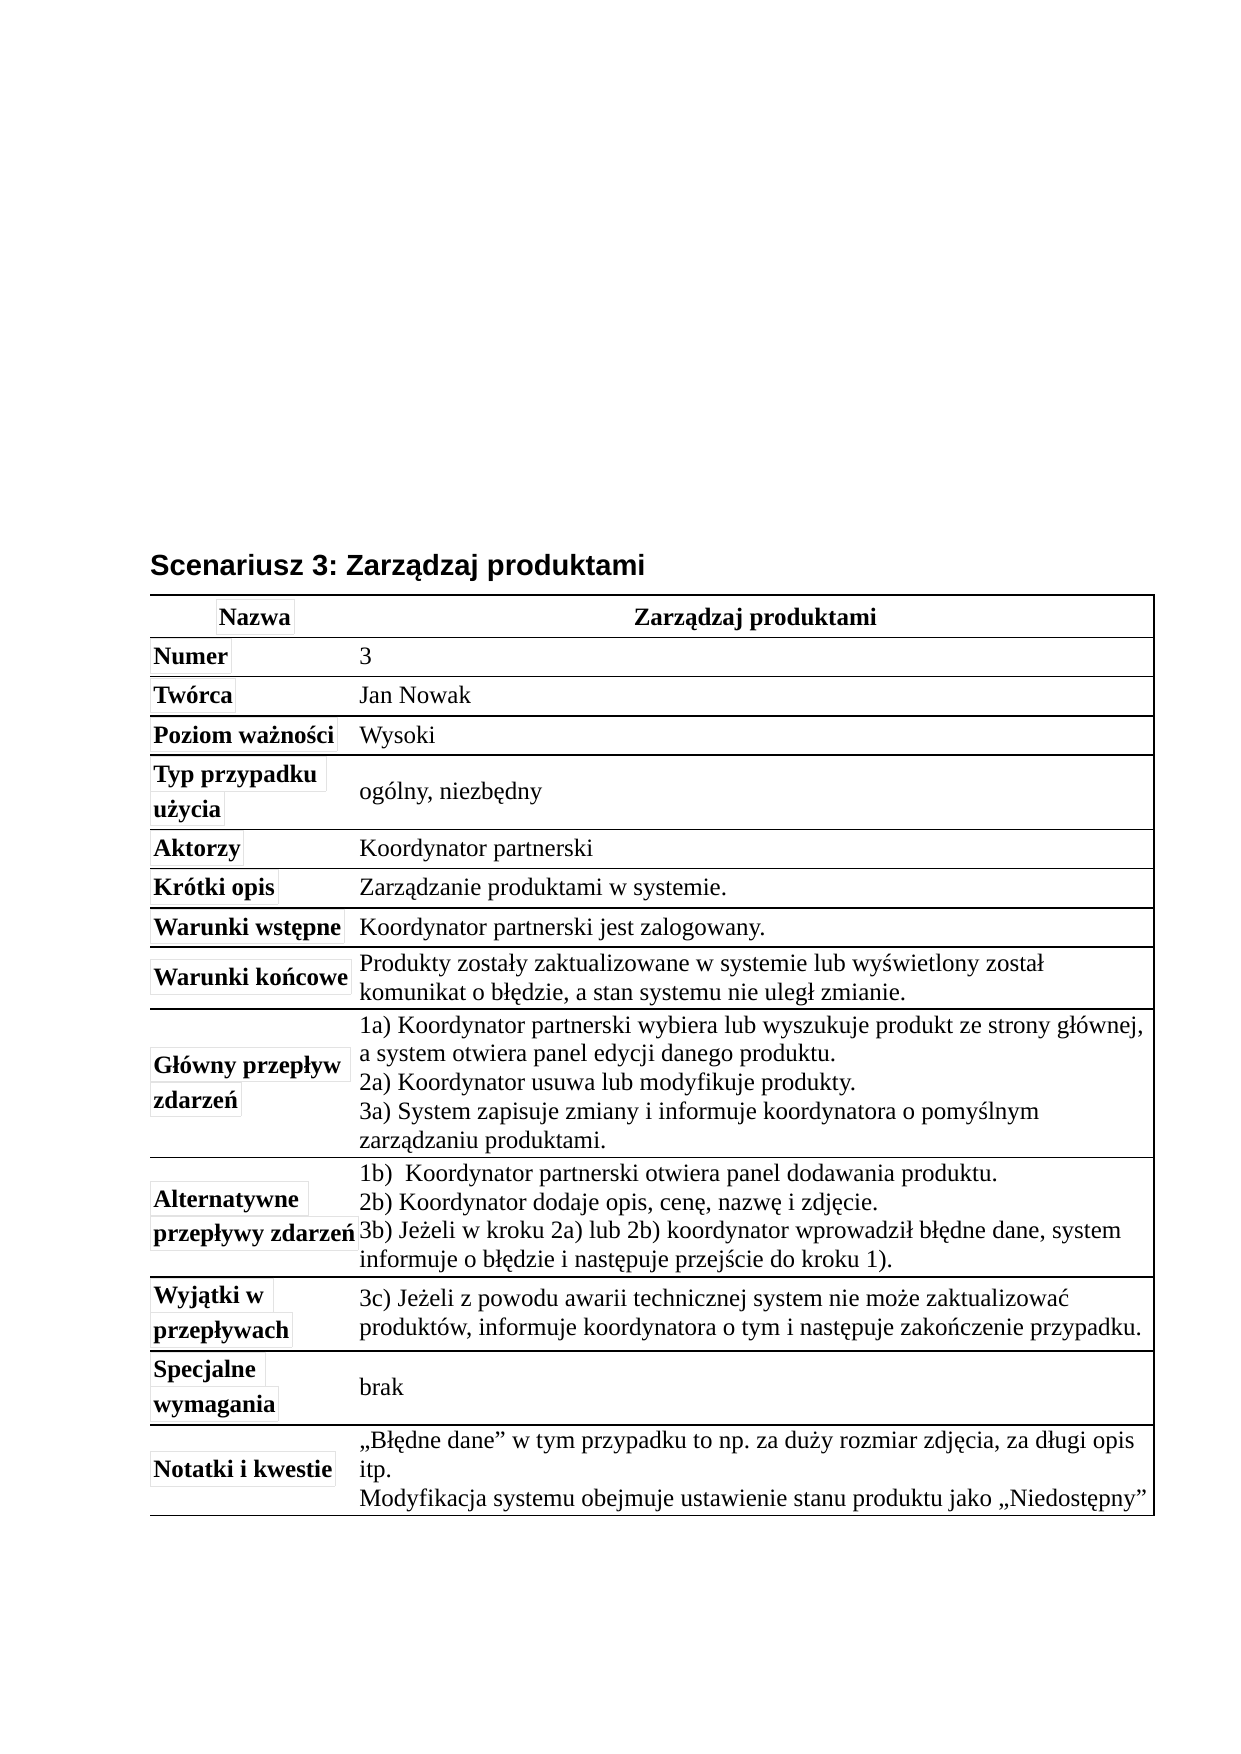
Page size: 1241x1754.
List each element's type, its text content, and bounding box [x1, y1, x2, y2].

table_cell Numer [150, 638, 359, 676]
table_header Zarządzaj produktami [359, 596, 1153, 637]
table_cell 3 [359, 638, 1153, 676]
table_cell Główny przepływ zdarzeń [150, 1010, 359, 1156]
table_cell Twórca [150, 677, 359, 715]
table_header Nazwa [150, 596, 359, 637]
table_cell 3c) Jeżeli z powodu awarii technicznej system nie może zaktualizować produktów, informuje koordynatora o tym i następuje zakończenie przypadku. [359, 1278, 1153, 1350]
table_cell brak [359, 1352, 1153, 1424]
table_cell „Błędne dane” w tym przypadku to np. za duży rozmiar zdjęcia, za długi opis itp. Modyfikacja systemu obejmuje ustawienie stanu produktu jako „Niedostępny” [359, 1426, 1153, 1515]
table_cell Poziom ważności [150, 717, 359, 754]
table_cell Krótki opis [150, 869, 359, 907]
table_cell Wysoki [359, 717, 1153, 754]
table_cell Alternatywne [150, 1158, 359, 1216]
table_cell Produkty zostały zaktualizowane w systemie lub wyświetlony został komunikat o błędzie, a stan systemu nie uległ zmianie. [359, 948, 1153, 1008]
table_cell Koordynator partnerski jest zalogowany. [359, 909, 1153, 946]
table_cell 1a) Koordynator partnerski wybiera lub wyszukuje produkt ze strony głównej, a system otwiera panel edycji danego produktu. 2a) Koordynator usuwa lub modyfikuje produkty. 3a) System zapisuje zmiany i informuje koordynatora o pomyślnym zarządzaniu produktami. [359, 1010, 1153, 1156]
table_cell Aktorzy [150, 830, 359, 868]
table_cell Warunki końcowe [150, 948, 359, 1008]
table_cell przepływy zdarzeń [151, 1217, 358, 1250]
table_cell Warunki wstępne [150, 909, 359, 946]
table_cell Specjalne wymagania [150, 1352, 359, 1424]
table_cell Zarządzanie produktami w systemie. [359, 869, 1153, 907]
table_cell ogólny, niezbędny [359, 756, 1153, 828]
table_cell 1b) Koordynator partnerski otwiera panel dodawania produktu. 2b) Koordynator dodaje opis, cenę, nazwę i zdjęcie. 3b) Jeżeli w kroku 2a) lub 2b) koordynator wprowadził błędne dane, system informuje o błędzie i następuje przejście do kroku 1). [359, 1158, 1153, 1276]
table_cell Wyjątki w przepływach [150, 1278, 359, 1350]
table_cell Notatki i kwestie [150, 1426, 359, 1515]
table_cell [150, 1251, 359, 1276]
table_cell Typ przypadku użycia [150, 756, 359, 828]
subtitle Scenariusz 3: Zarządzaj produktami [150, 548, 1090, 582]
table_cell Koordynator partnerski [359, 830, 1153, 868]
table_cell Jan Nowak [359, 677, 1153, 715]
